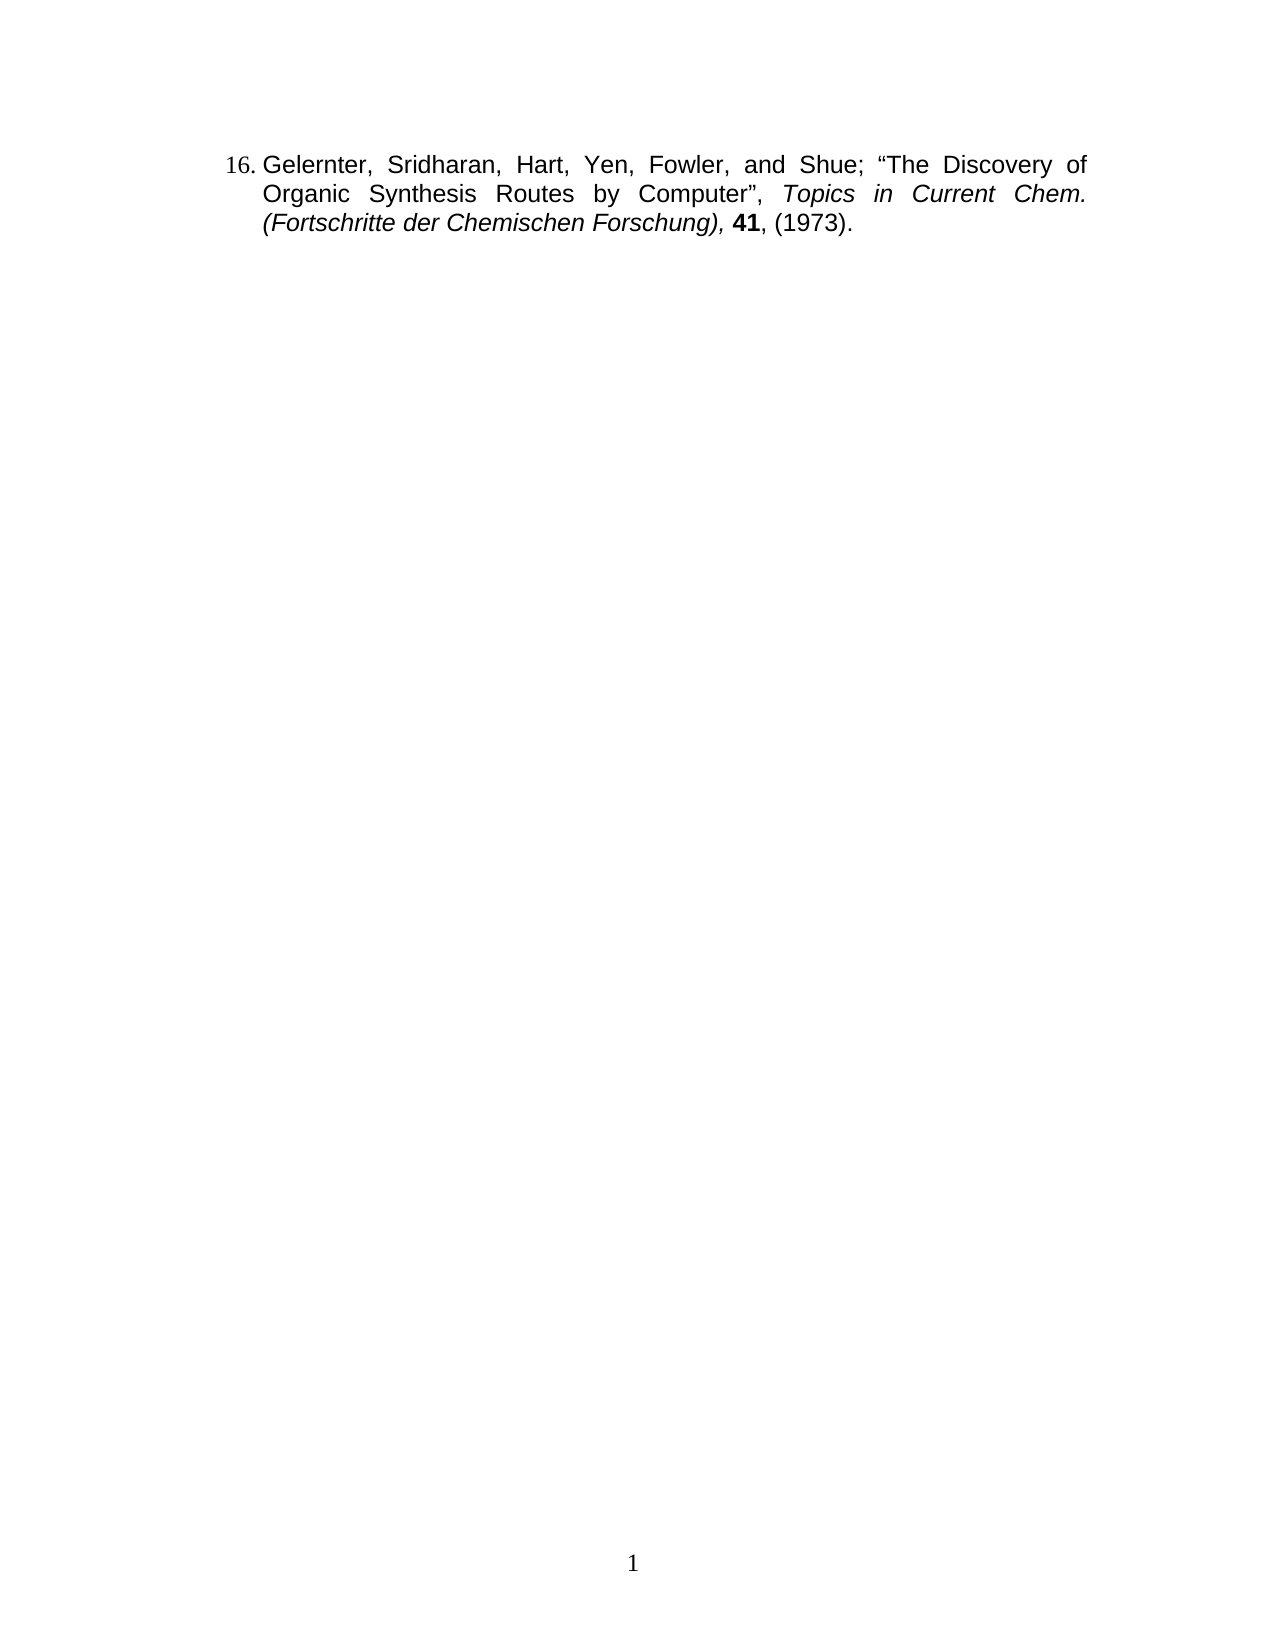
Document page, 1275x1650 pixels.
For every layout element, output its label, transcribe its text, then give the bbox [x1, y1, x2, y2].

list Gelernter, Sridharan, Hart, Yen, Fowler, and Shue; “The Discovery of Organic Synthesis Routes by Computer”, Topics in Current Chem. (Fortschritte der Chemischen Forschung), 41, (1973). [225, 150, 1087, 236]
